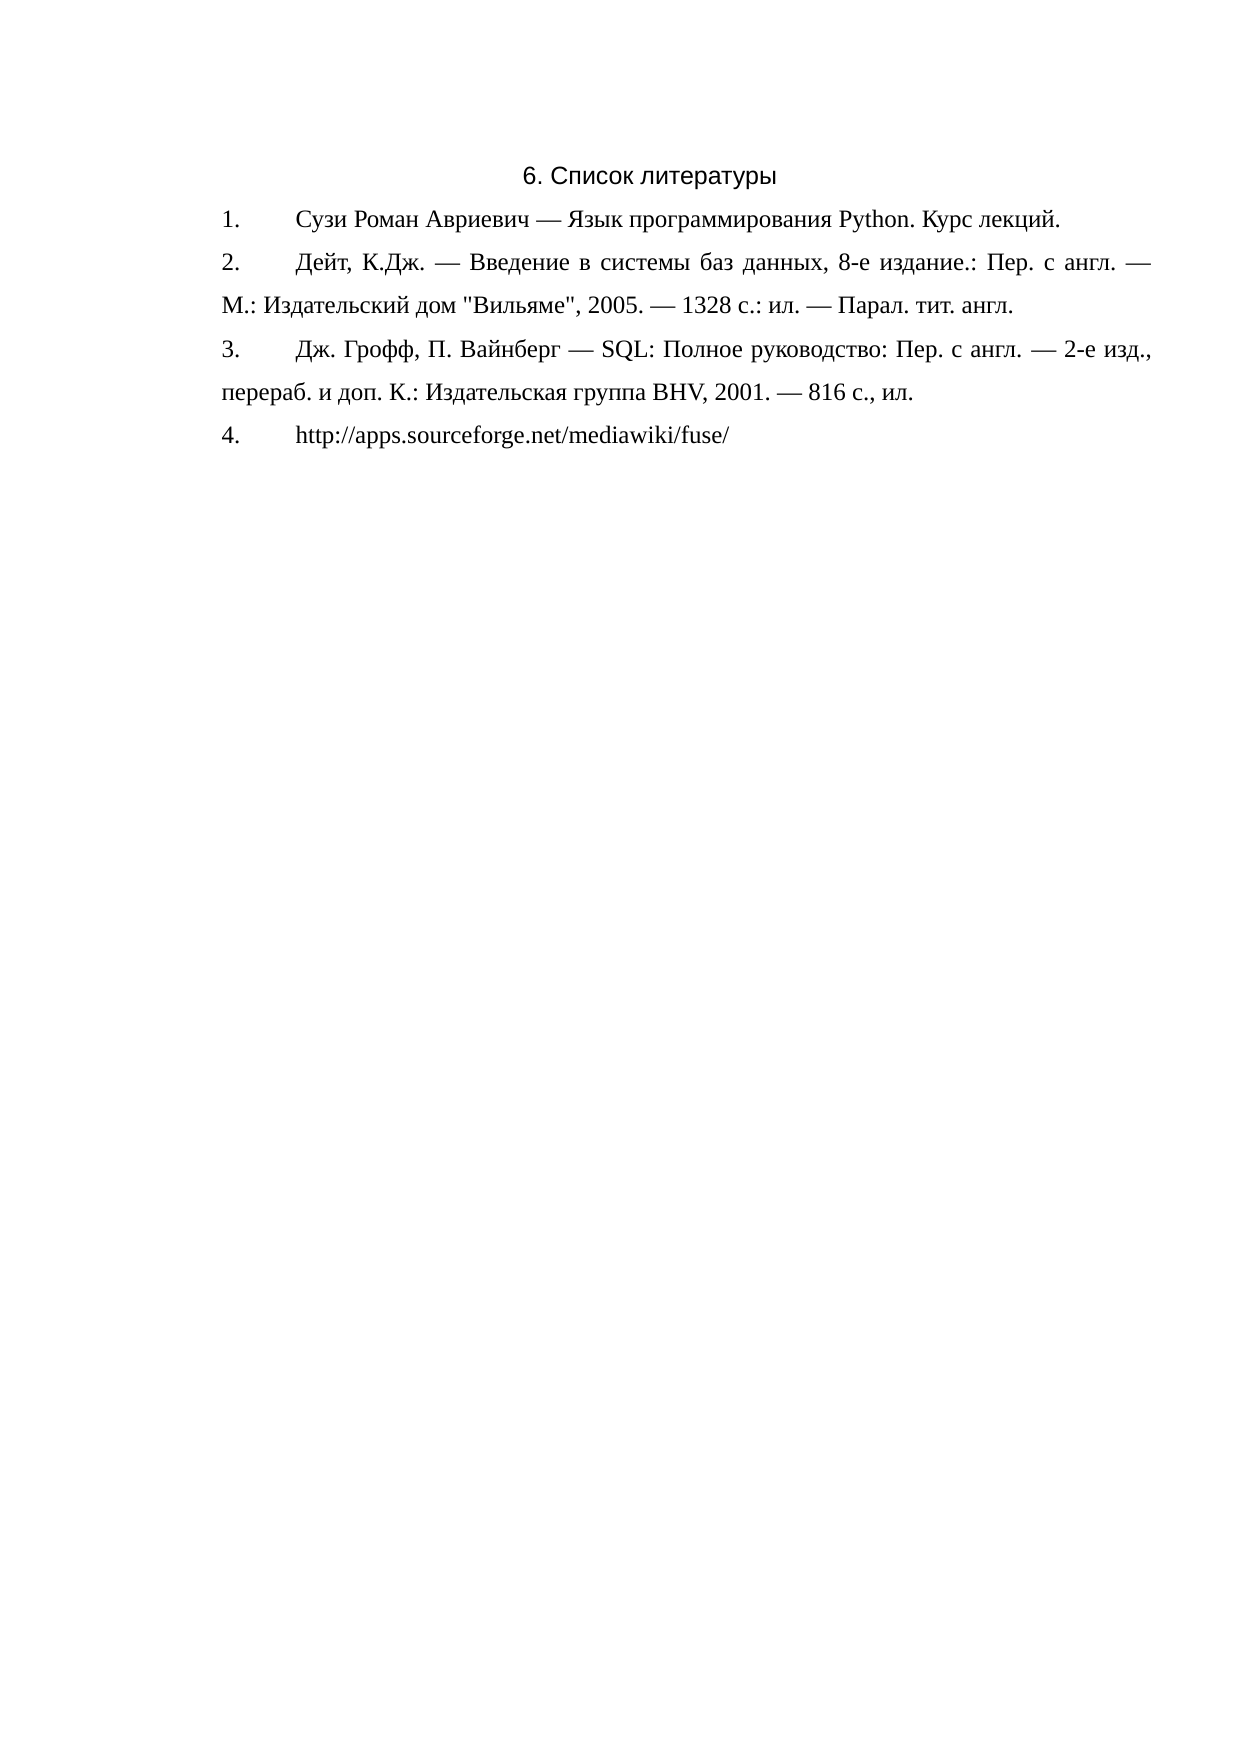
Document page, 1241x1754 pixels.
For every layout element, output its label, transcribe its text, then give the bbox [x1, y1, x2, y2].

list http://apps.sourceforge.net/mediawiki/fuse/ [221, 420, 1152, 449]
list Дж. Грофф, П. Вайнберг — SQL: Полное руководство: Пер. с англ. — 2-е изд., перераб. и доп. К.: Издательская группа BHV, 2001. — 816 с., ил. [221, 334, 1152, 406]
list Дейт, К.Дж. — Введение в системы баз данных, 8-е издание.: Пер. с англ. — М.: Издательский дом "Вильяме", 2005. — 1328 с.: ил. — Парал. тит. англ. [221, 247, 1152, 319]
text 6. Список литературы [148, 161, 1152, 190]
list Сузи Роман Авриевич — Язык программирования Python. Курс лекций. [221, 204, 1152, 233]
